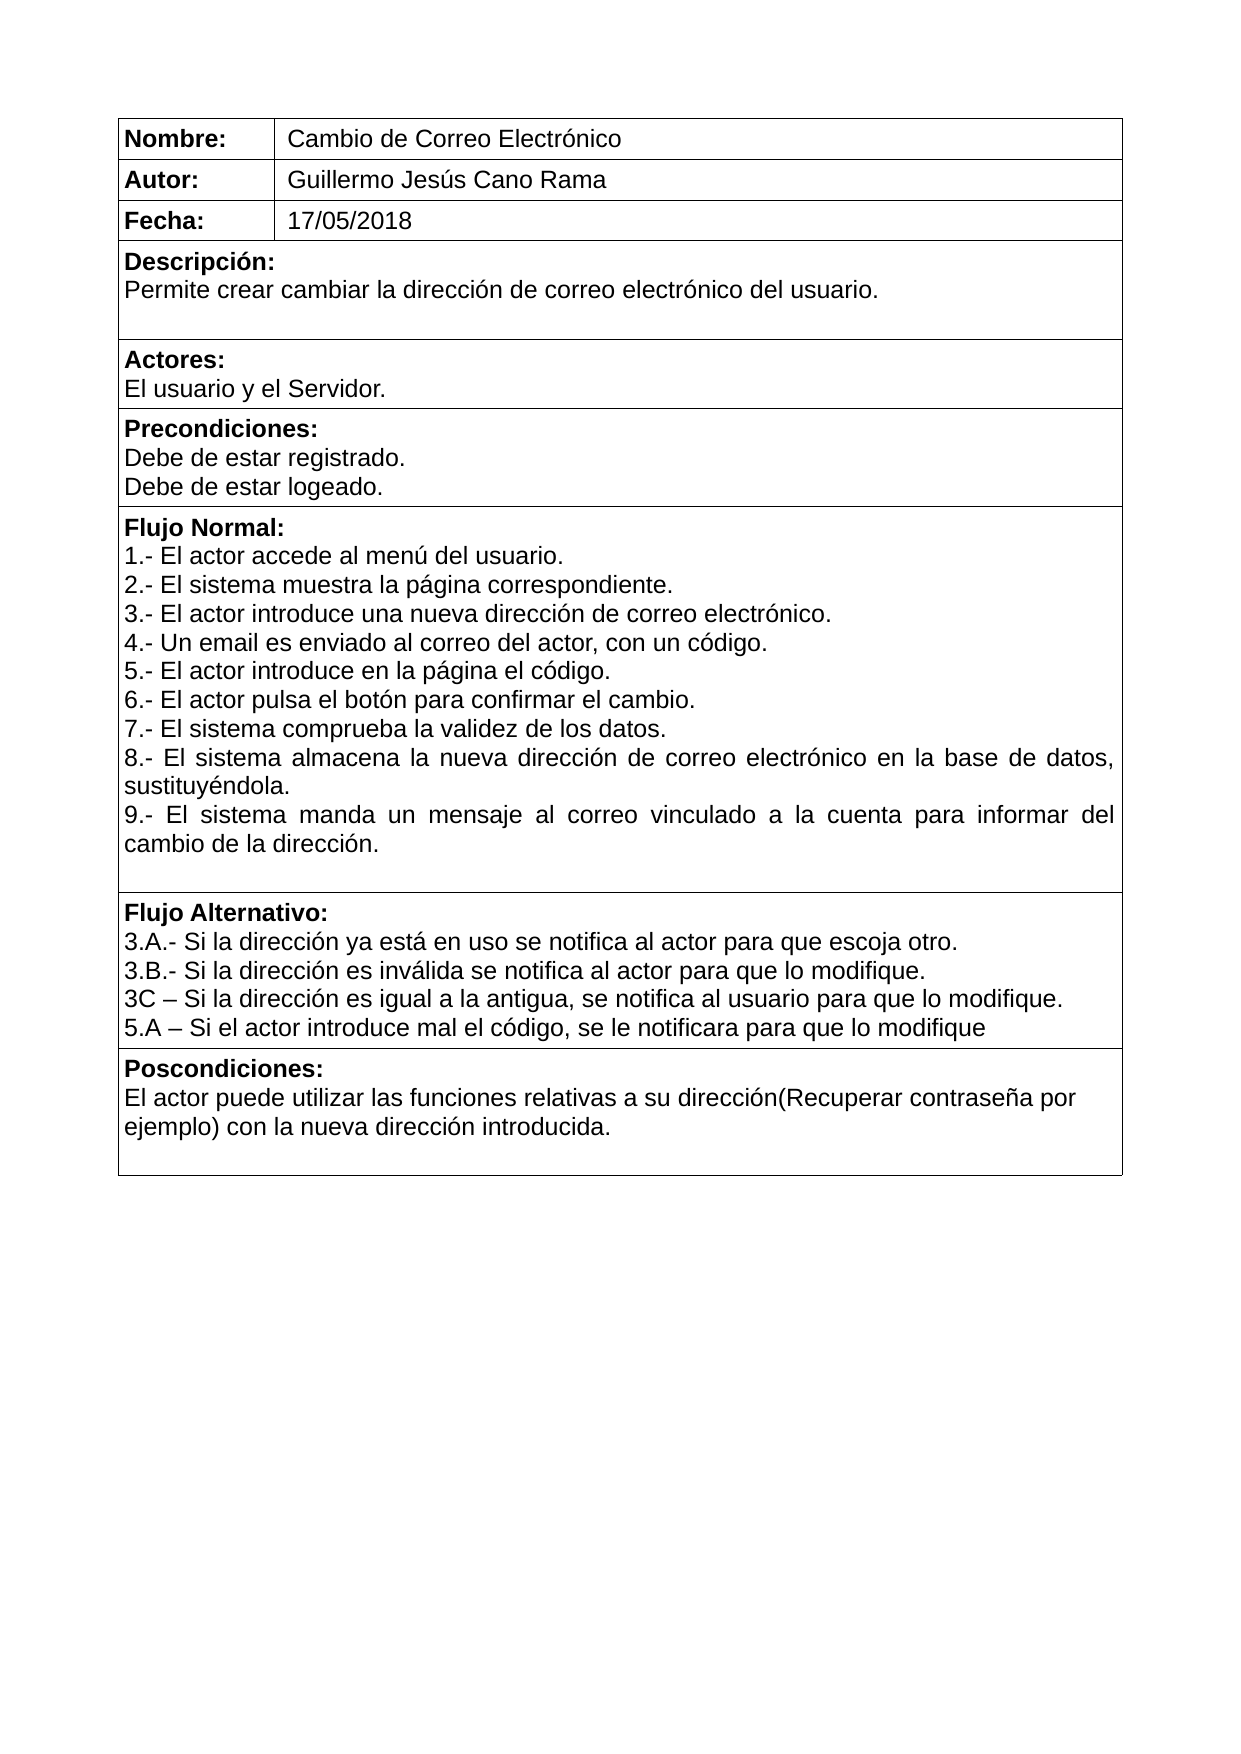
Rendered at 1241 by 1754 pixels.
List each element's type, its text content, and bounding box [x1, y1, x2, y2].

table_header Nombre: [119, 119, 274, 159]
table_cell Precondiciones: Debe de estar registrado. Debe de estar logeado. [119, 409, 1122, 506]
table_cell 17/05/2018 [275, 201, 1122, 240]
table_cell Descripción: Permite crear cambiar la dirección de correo electrónico del usuario. [119, 241, 1122, 338]
table_cell Poscondiciones: El actor puede utilizar las funciones relativas a su dirección(Recuperar contraseña por ejemplo) con la nueva dirección introducida. [119, 1049, 1122, 1175]
table_cell Autor: [119, 160, 274, 199]
table_header Cambio de Correo Electrónico [275, 119, 1122, 159]
table_cell Flujo Alternativo: 3.A.- Si la dirección ya está en uso se notifica al actor para que escoja otro. 3.B.- Si la dirección es inválida se notifica al actor para que lo modifique. 3C – Si la dirección es igual a la antigua, se notifica al usuario para que lo modifique. 5.A – Si el actor introduce mal el código, se le notificara para que lo modifique [119, 893, 1122, 1048]
table_cell Flujo Normal: 1.- El actor accede al menú del usuario. 2.- El sistema muestra la página correspondiente. 3.- El actor introduce una nueva dirección de correo electrónico. 4.- Un email es enviado al correo del actor, con un código. 5.- El actor introduce en la página el código. 6.- El actor pulsa el botón para confirmar el cambio. 7.- El sistema comprueba la validez de los datos. 8.- El sistema almacena la nueva dirección de correo electrónico en la base de datos, sustituyéndola. 9.- El sistema manda un mensaje al correo vinculado a la cuenta para informar del cambio de la dirección. [119, 507, 1122, 892]
table_cell Guillermo Jesús Cano Rama [275, 160, 1122, 199]
table_cell Fecha: [119, 201, 274, 240]
table_cell Actores: El usuario y el Servidor. [119, 340, 1122, 408]
